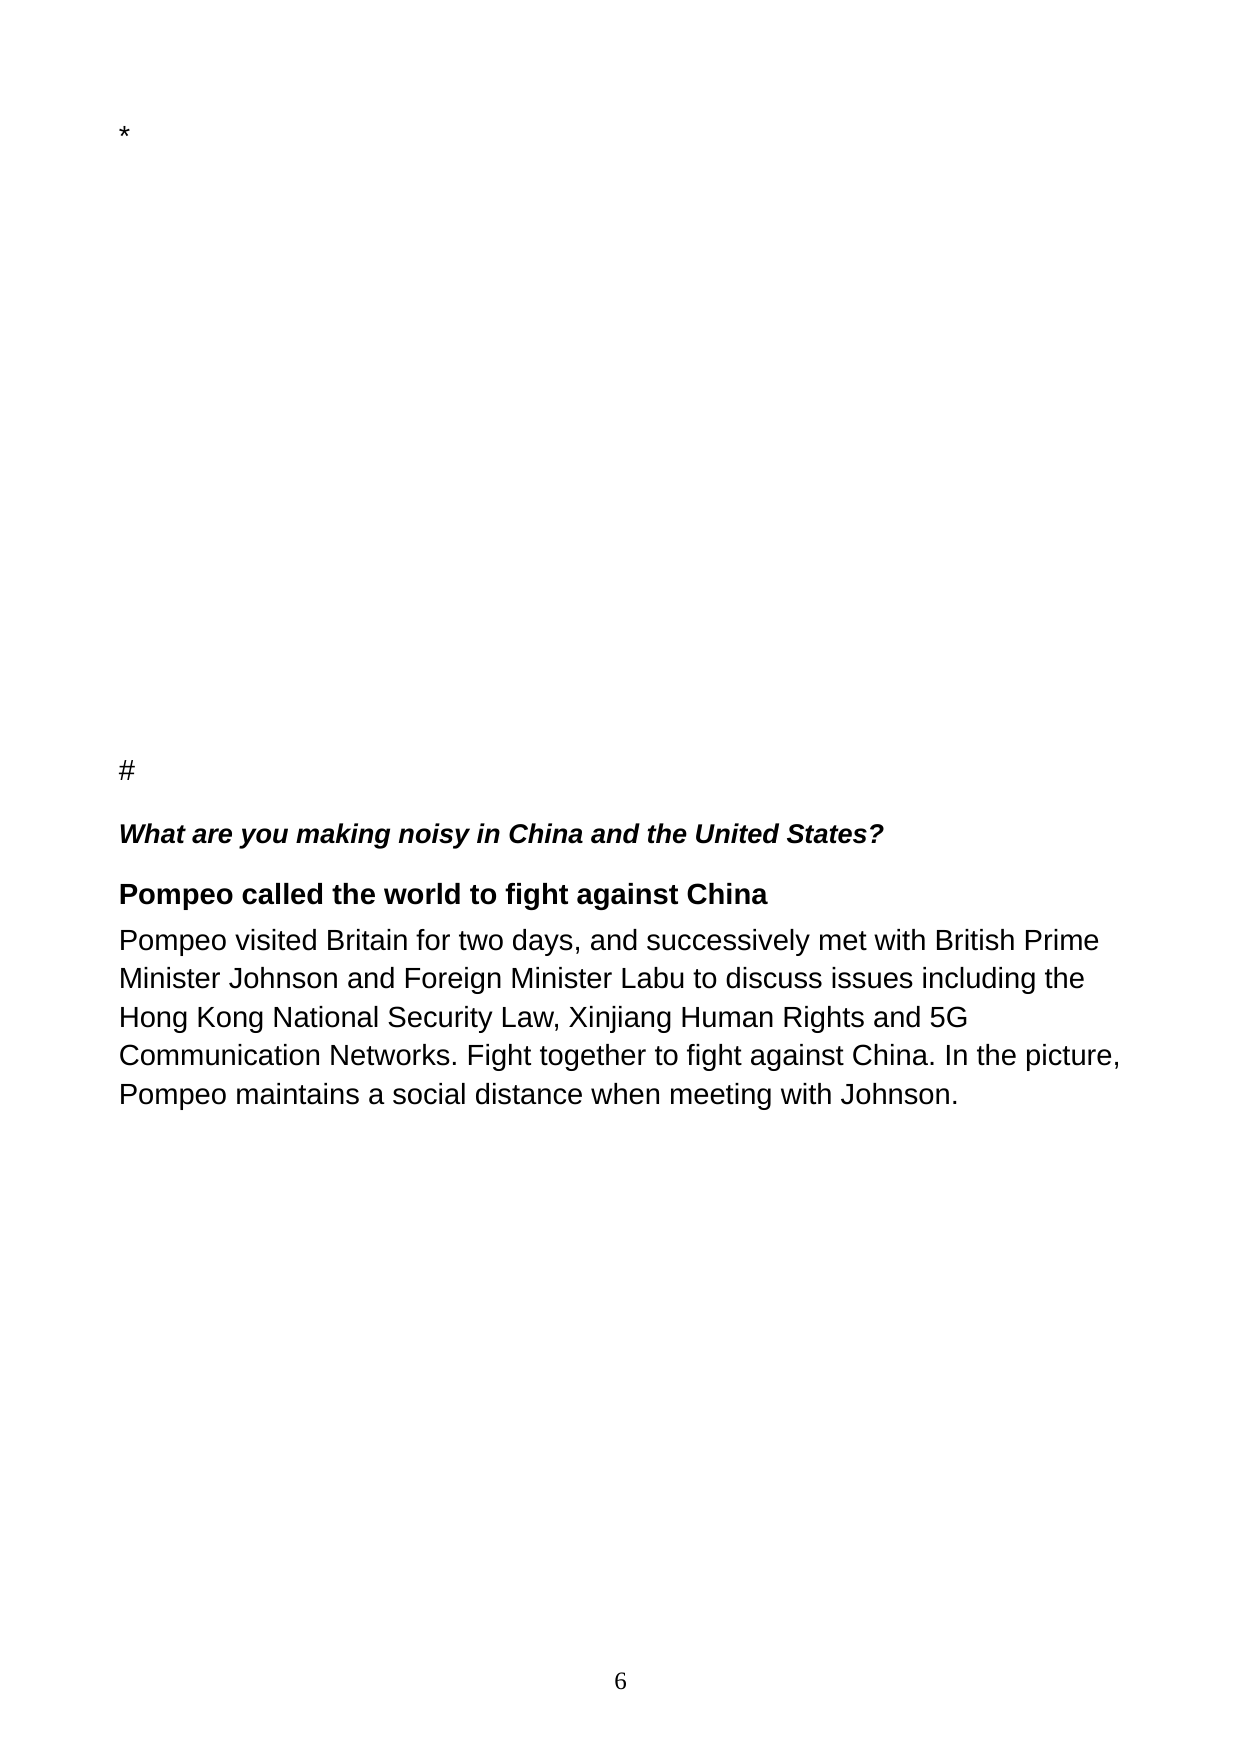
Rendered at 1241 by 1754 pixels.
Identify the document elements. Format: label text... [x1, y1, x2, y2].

subtitle Pompeo called the world to fight against China [118, 877, 1122, 910]
subtitle What are you making noisy in China and the United States? [118, 818, 1122, 849]
text * # [118, 118, 1122, 786]
text Pompeo visited Britain for two days, and successively met with British Prime Minister Johnson and Foreign Minister Labu to discuss issues including the Hong Kong National Security Law, Xinjiang Human Rights and 5G Communication Networks. Fight together to fight against China. In the picture, Pompeo maintains a social distance when meeting with Johnson. [118, 923, 1122, 1110]
